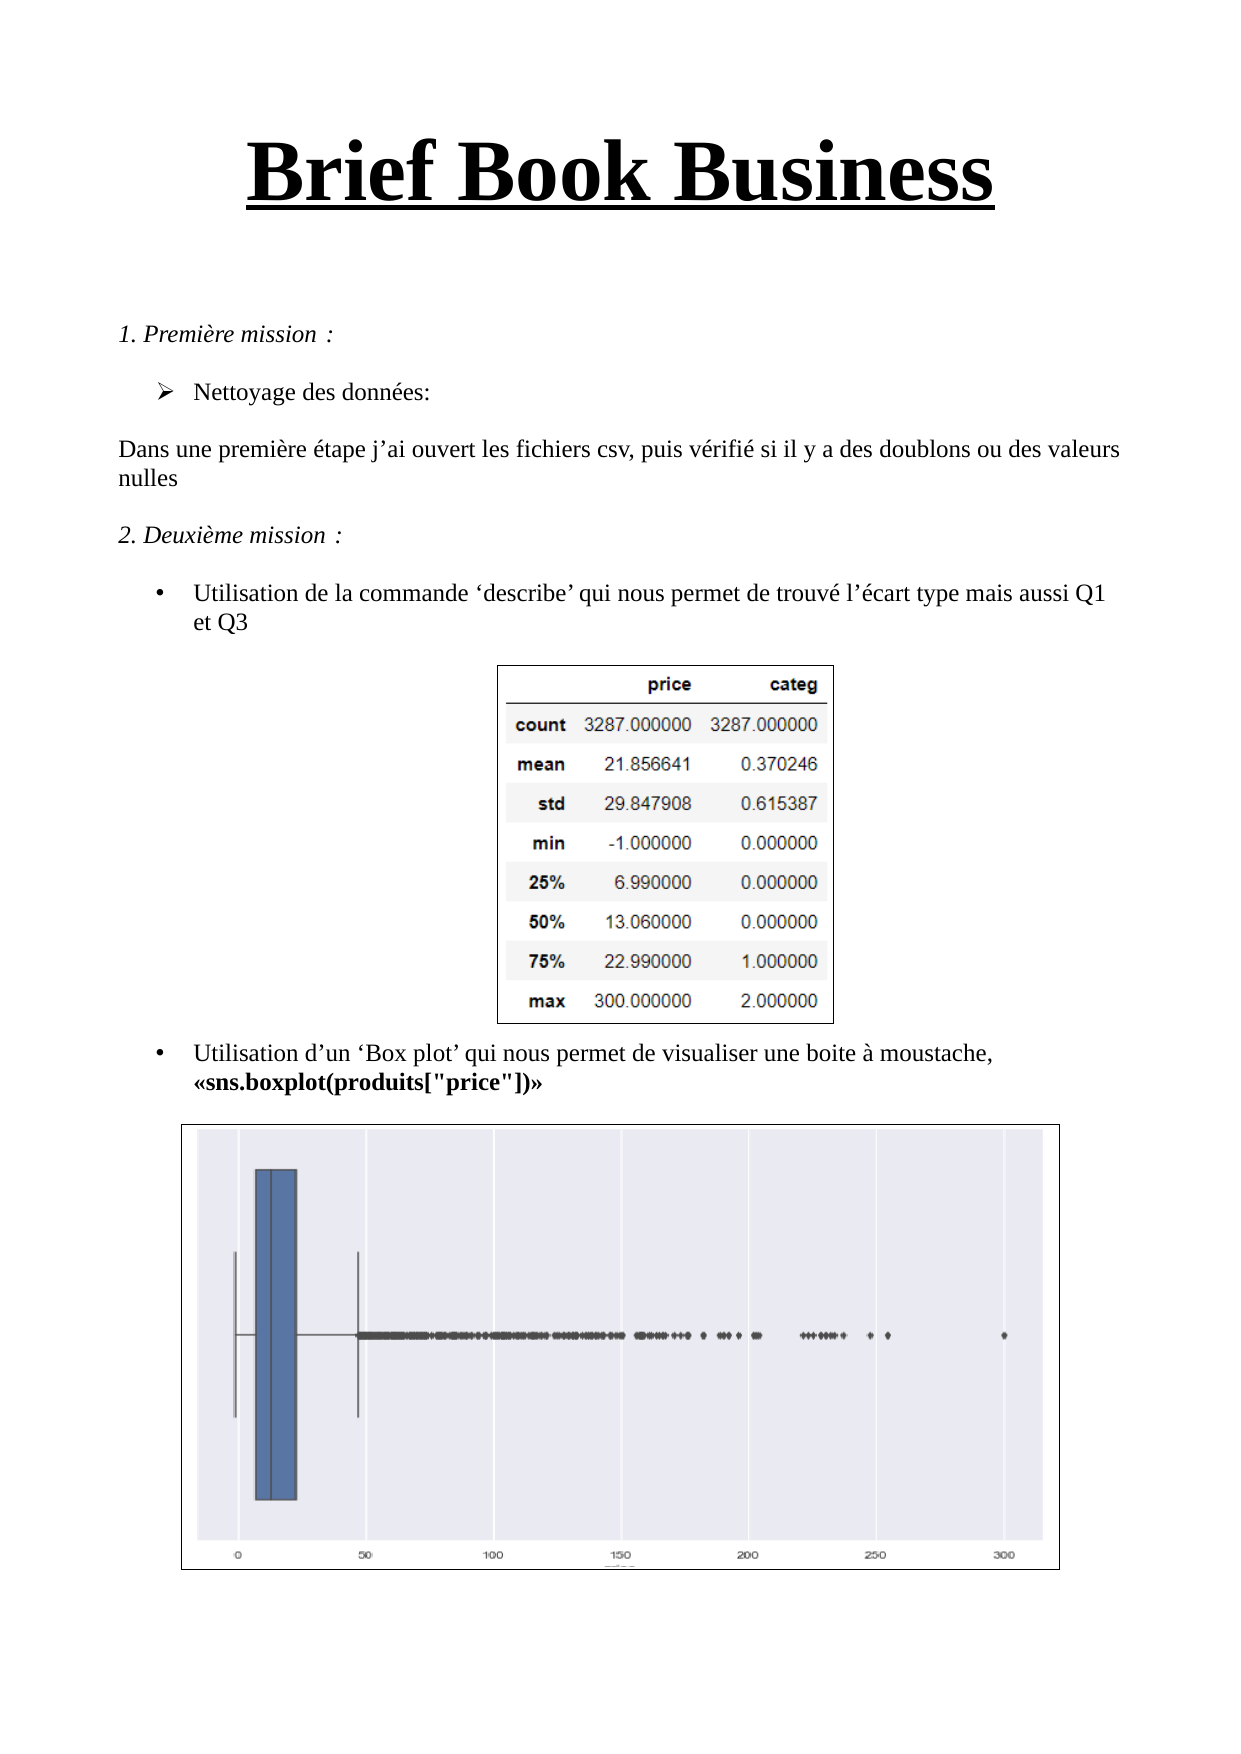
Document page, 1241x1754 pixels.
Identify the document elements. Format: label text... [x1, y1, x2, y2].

text 2. Deuxième mission : [118, 521, 1122, 549]
text 1. Première mission : [118, 319, 1122, 348]
picture [183, 1127, 1057, 1567]
list Utilisation de la commande ‘describe’ qui nous permet de trouvé l’écart type mais aussi Q1 et Q3 [156, 578, 1122, 636]
list «sns.boxplot(produits["price"])» [156, 1067, 1122, 1096]
text Dans une première étape j’ai ouvert les fichiers csv, puis vérifié si il y a des doublons ou des valeurs nulles [118, 434, 1122, 492]
list Nettoyage des données: [156, 377, 1122, 406]
text Brief Book Business [118, 118, 1122, 219]
list Utilisation d’un ‘Box plot’ qui nous permet de visualiser une boite à moustache, [156, 1038, 1122, 1067]
picture [500, 667, 831, 1021]
